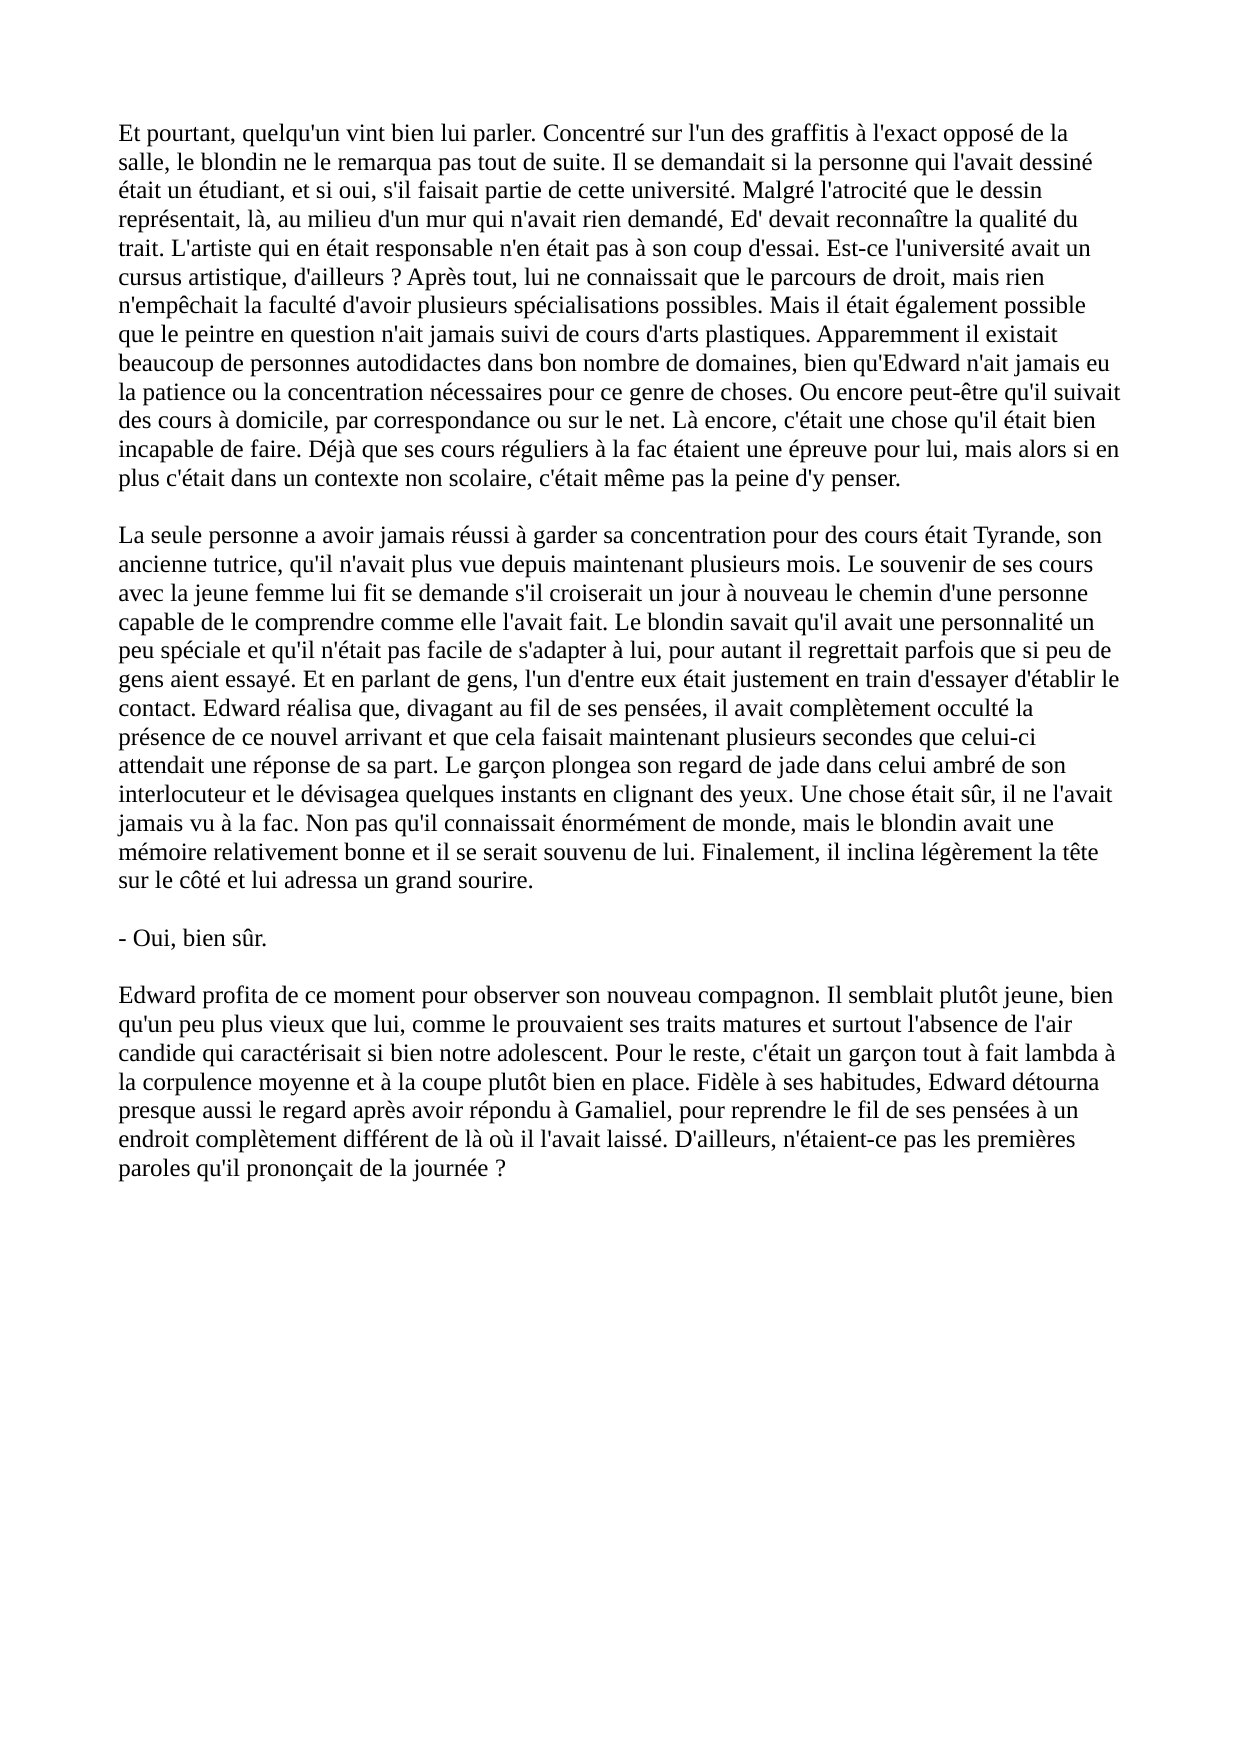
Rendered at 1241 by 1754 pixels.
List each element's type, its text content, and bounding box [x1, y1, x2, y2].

text La seule personne a avoir jamais réussi à garder sa concentration pour des cours était Tyrande, son ancienne tutrice, qu'il n'avait plus vue depuis maintenant plusieurs mois. Le souvenir de ses cours avec la jeune femme lui fit se demande s'il croiserait un jour à nouveau le chemin d'une personne capable de le comprendre comme elle l'avait fait. Le blondin savait qu'il avait une personnalité un peu spéciale et qu'il n'était pas facile de s'adapter à lui, pour autant il regrettait parfois que si peu de gens aient essayé. Et en parlant de gens, l'un d'entre eux était justement en train d'essayer d'établir le contact. Edward réalisa que, divagant au fil de ses pensées, il avait complètement occulté la présence de ce nouvel arrivant et que cela faisait maintenant plusieurs secondes que celui-ci attendait une réponse de sa part. Le garçon plongea son regard de jade dans celui ambré de son interlocuteur et le dévisagea quelques instants en clignant des yeux. Une chose était sûr, il ne l'avait jamais vu à la fac. Non pas qu'il connaissait énormément de monde, mais le blondin avait une mémoire relativement bonne et il se serait souvenu de lui. Finalement, il inclina légèrement la tête sur le côté et lui adressa un grand sourire. [118, 521, 1122, 894]
text - Oui, bien sûr. [118, 923, 1122, 952]
text Et pourtant, quelqu'un vint bien lui parler. Concentré sur l'un des graffitis à l'exact opposé de la salle, le blondin ne le remarqua pas tout de suite. Il se demandait si la personne qui l'avait dessiné était un étudiant, et si oui, s'il faisait partie de cette université. Malgré l'atrocité que le dessin représentait, là, au milieu d'un mur qui n'avait rien demandé, Ed' devait reconnaître la qualité du trait. L'artiste qui en était responsable n'en était pas à son coup d'essai. Est-ce l'université avait un cursus artistique, d'ailleurs ? Après tout, lui ne connaissait que le parcours de droit, mais rien n'empêchait la faculté d'avoir plusieurs spécialisations possibles. Mais il était également possible que le peintre en question n'ait jamais suivi de cours d'arts plastiques. Apparemment il existait beaucoup de personnes autodidactes dans bon nombre de domaines, bien qu'Edward n'ait jamais eu la patience ou la concentration nécessaires pour ce genre de choses. Ou encore peut-être qu'il suivait des cours à domicile, par correspondance ou sur le net. Là encore, c'était une chose qu'il était bien incapable de faire. Déjà que ses cours réguliers à la fac étaient une épreuve pour lui, mais alors si en plus c'était dans un contexte non scolaire, c'était même pas la peine d'y penser. [118, 118, 1122, 492]
text Edward profita de ce moment pour observer son nouveau compagnon. Il semblait plutôt jeune, bien qu'un peu plus vieux que lui, comme le prouvaient ses traits matures et surtout l'absence de l'air candide qui caractérisait si bien notre adolescent. Pour le reste, c'était un garçon tout à fait lambda à la corpulence moyenne et à la coupe plutôt bien en place. Fidèle à ses habitudes, Edward détourna presque aussi le regard après avoir répondu à Gamaliel, pour reprendre le fil de ses pensées à un endroit complètement différent de là où il l'avait laissé. D'ailleurs, n'étaient-ce pas les premières paroles qu'il prononçait de la journée ? [118, 981, 1122, 1182]
